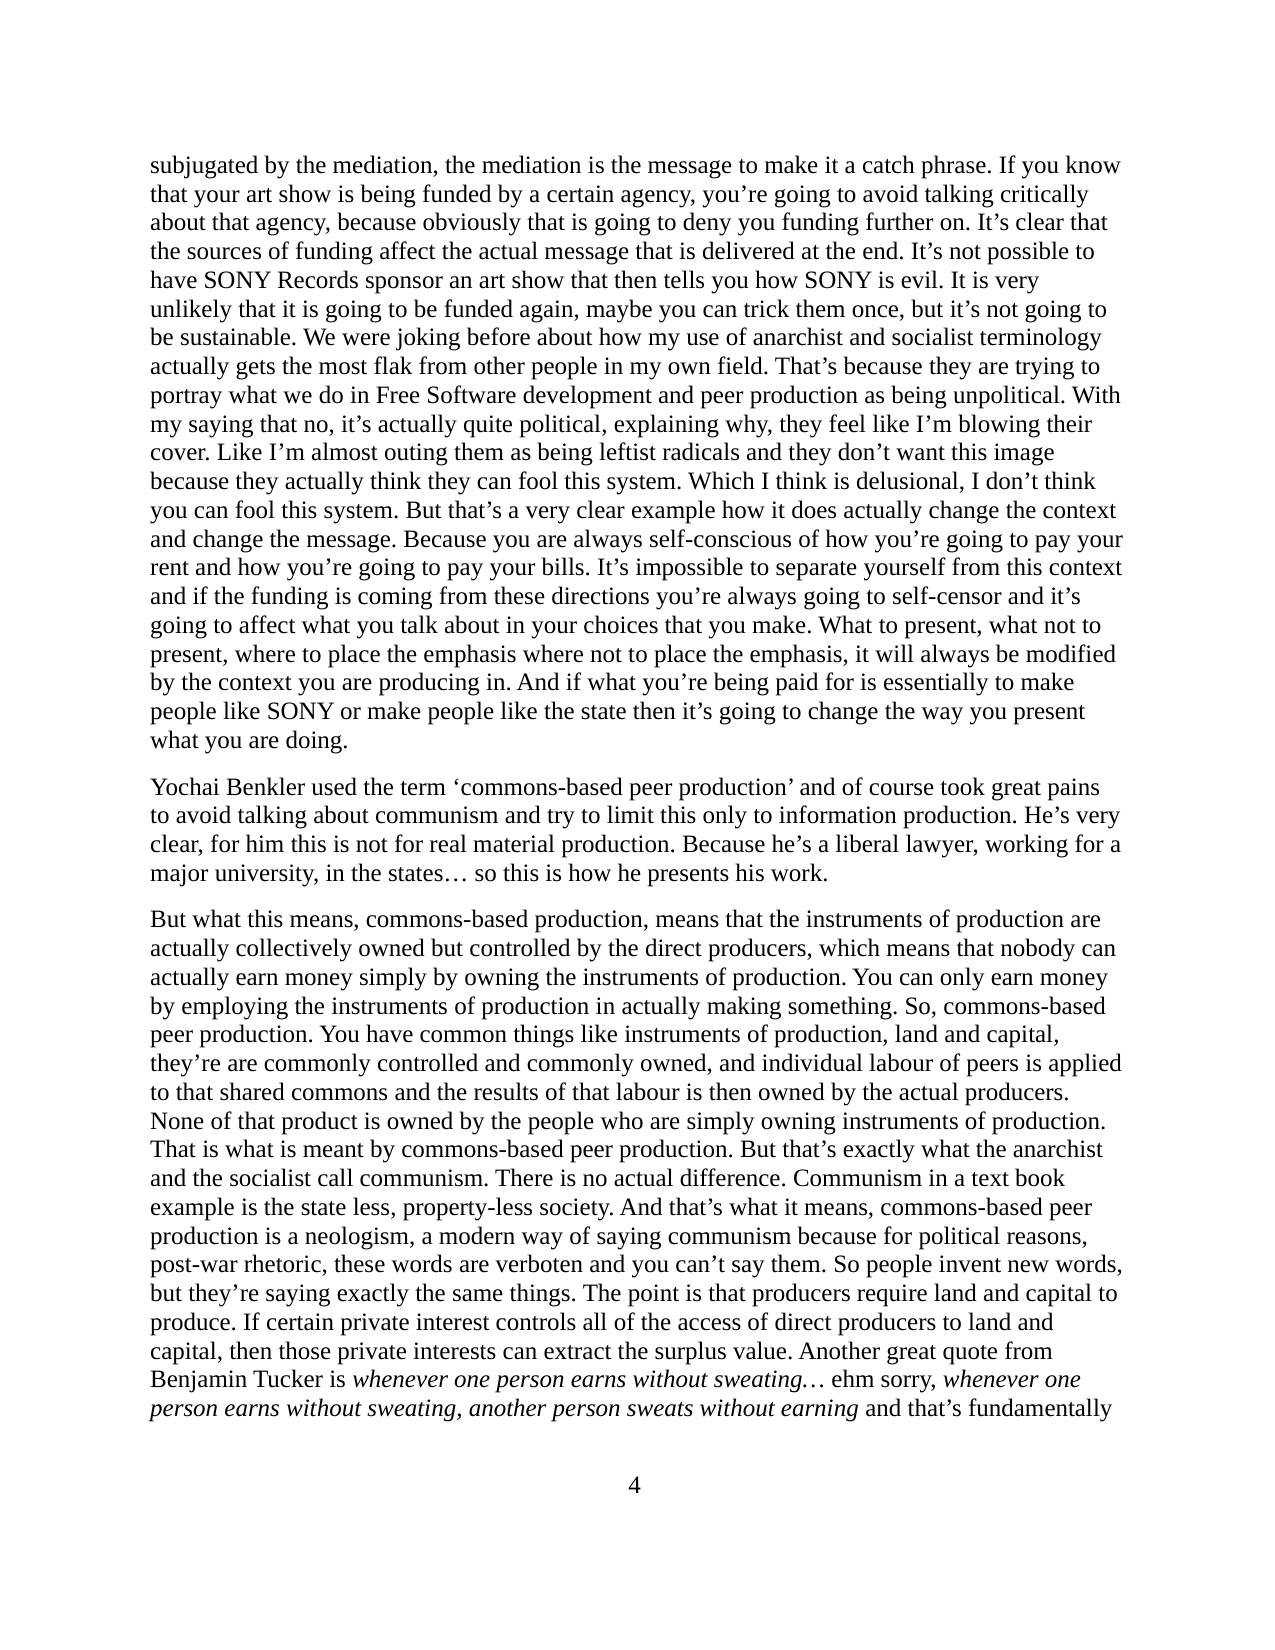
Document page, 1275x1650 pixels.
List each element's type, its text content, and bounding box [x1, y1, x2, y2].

text subjugated by the mediation, the mediation is the message to make it a catch phrase. If you know that your art show is being funded by a certain agency, you’re going to avoid talking critically about that agency, because obviously that is going to deny you funding further on. It’s clear that the sources of funding affect the actual message that is delivered at the end. It’s not possible to have SONY Records sponsor an art show that then tells you how SONY is evil. It is very unlikely that it is going to be funded again, maybe you can trick them once, but it’s not going to be sustainable. We were joking before about how my use of anarchist and socialist terminology actually gets the most flak from other people in my own field. That’s because they are trying to portray what we do in Free Software development and peer production as being unpolitical. With my saying that no, it’s actually quite political, explaining why, they feel like I’m blowing their cover. Like I’m almost outing them as being leftist radicals and they don’t want this image because they actually think they can fool this system. Which I think is delusional, I don’t think you can fool this system. But that’s a very clear example how it does actually change the context and change the message. Because you are always self-conscious of how you’re going to pay your rent and how you’re going to pay your bills. It’s impossible to separate yourself from this context and if the funding is coming from these directions you’re always going to self-censor and it’s going to affect what you talk about in your choices that you make. What to present, what not to present, where to place the emphasis where not to place the emphasis, it will always be modified by the context you are producing in. And if what you’re being paid for is essentially to make people like SONY or make people like the state then it’s going to change the way you present what you are doing. [150, 150, 1125, 754]
text But what this means, commons-based production, means that the instruments of production are actually collectively owned but controlled by the direct producers, which means that nobody can actually earn money simply by owning the instruments of production. You can only earn money by employing the instruments of production in actually making something. So, commons-based peer production. You have common things like instruments of production, land and capital, they’re are commonly controlled and commonly owned, and individual labour of peers is applied to that shared commons and the results of that labour is then owned by the actual producers. None of that product is owned by the people who are simply owning instruments of production. That is what is meant by commons-based peer production. But that’s exactly what the anarchist and the socialist call communism. There is no actual difference. Communism in a text book example is the state less, property-less society. And that’s what it means, commons-based peer production is a neologism, a modern way of saying communism because for political reasons, post-war rhetoric, these words are verboten and you can’t say them. So people invent new words, but they’re saying exactly the same things. The point is that producers require land and capital to produce. If certain private interest controls all of the access of direct producers to land and capital, then those private interests can extract the surplus value. Another great quote from Benjamin Tucker is whenever one person earns without sweating… ehm sorry, whenever one person earns without sweating, another person sweats without earning and that’s fundamentally [150, 904, 1125, 1422]
text Yochai Benkler used the term ‘commons-based peer production’ and of course took great pains to avoid talking about communism and try to limit this only to information production. He’s very clear, for him this is not for real material production. Because he’s a liberal lawyer, working for a major university, in the states… so this is how he presents his work. [150, 772, 1125, 887]
